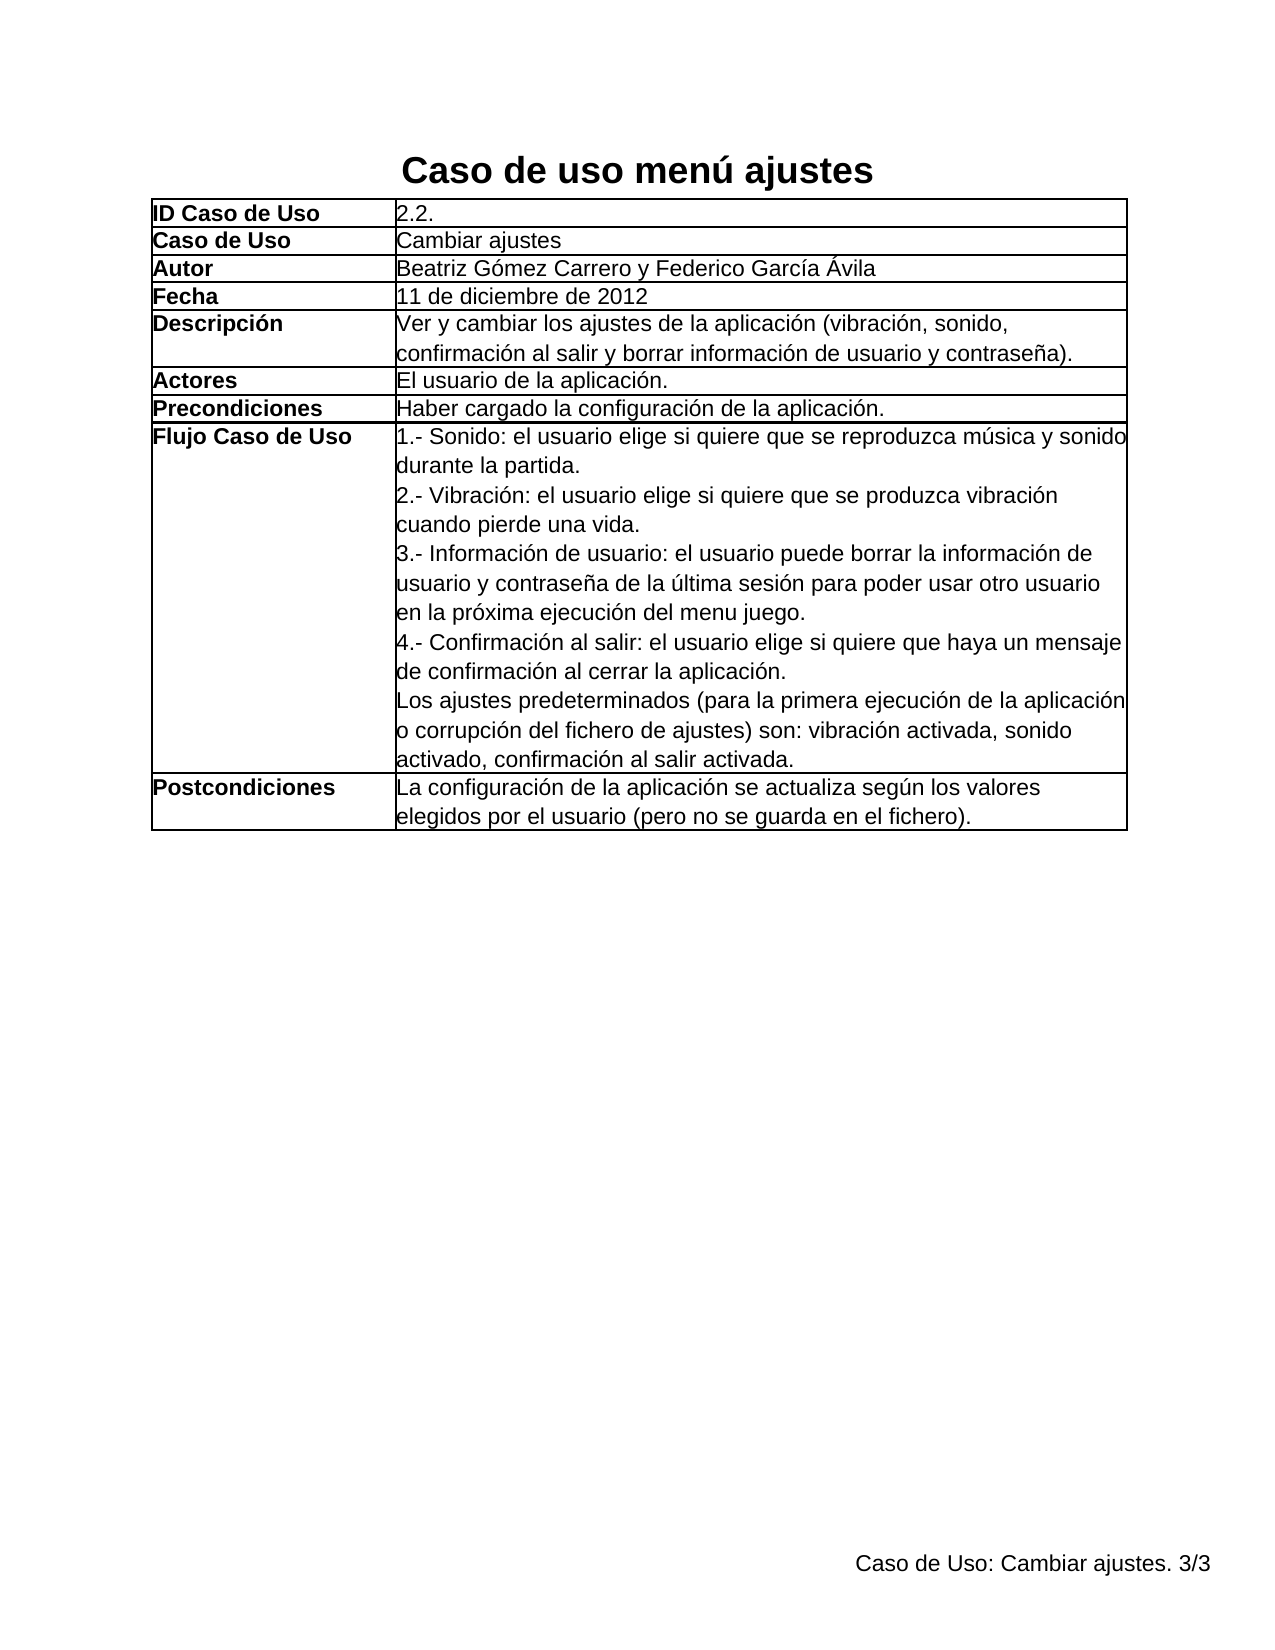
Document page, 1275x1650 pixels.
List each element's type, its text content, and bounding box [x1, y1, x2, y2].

table_cell Haber cargado la configuración de la aplicación. [397, 396, 1126, 421]
table_cell Beatriz Gómez Carrero y Federico García Ávila [397, 256, 1126, 281]
table_cell El usuario de la aplicación. [397, 368, 1126, 394]
table_cell 11 de diciembre de 2012 [397, 283, 1126, 309]
table_cell Flujo Caso de Uso [153, 424, 395, 772]
table_cell Autor [153, 256, 395, 281]
table_cell Cambiar ajustes [397, 228, 1126, 253]
table_cell 1.- Sonido: el usuario elige si quiere que se reproduzca música y sonido durante la partida. 2.- Vibración: el usuario elige si quiere que se produzca vibración cuando pierde una vida. 3.- Información de usuario: el usuario puede borrar la información de usuario y contraseña de la última sesión para poder usar otro usuario en la próxima ejecución del menu juego. 4.- Confirmación al salir: el usuario elige si quiere que haya un mensaje de confirmación al cerrar la aplicación. Los ajustes predeterminados (para la primera ejecución de la aplicación o corrupción del fichero de ajustes) son: vibración activada, sonido activado, confirmación al salir activada. [397, 424, 1126, 772]
table_cell Descripción [153, 311, 395, 366]
table_cell Fecha [153, 283, 395, 309]
table_cell Postcondiciones [153, 774, 395, 829]
table_cell Precondiciones [153, 396, 395, 421]
table_header ID Caso de Uso [153, 200, 395, 226]
table_cell La configuración de la aplicación se actualiza según los valores elegidos por el usuario (pero no se guarda en el fichero). [397, 774, 1126, 829]
table_cell Ver y cambiar los ajustes de la aplicación (vibración, sonido, confirmación al salir y borrar información de usuario y contraseña). [397, 311, 1126, 366]
table_header 2.2. [397, 200, 1126, 226]
table_cell Caso de Uso [153, 228, 395, 253]
text Caso de uso menú ajustes [150, 150, 1125, 192]
table_cell Actores [153, 368, 395, 394]
